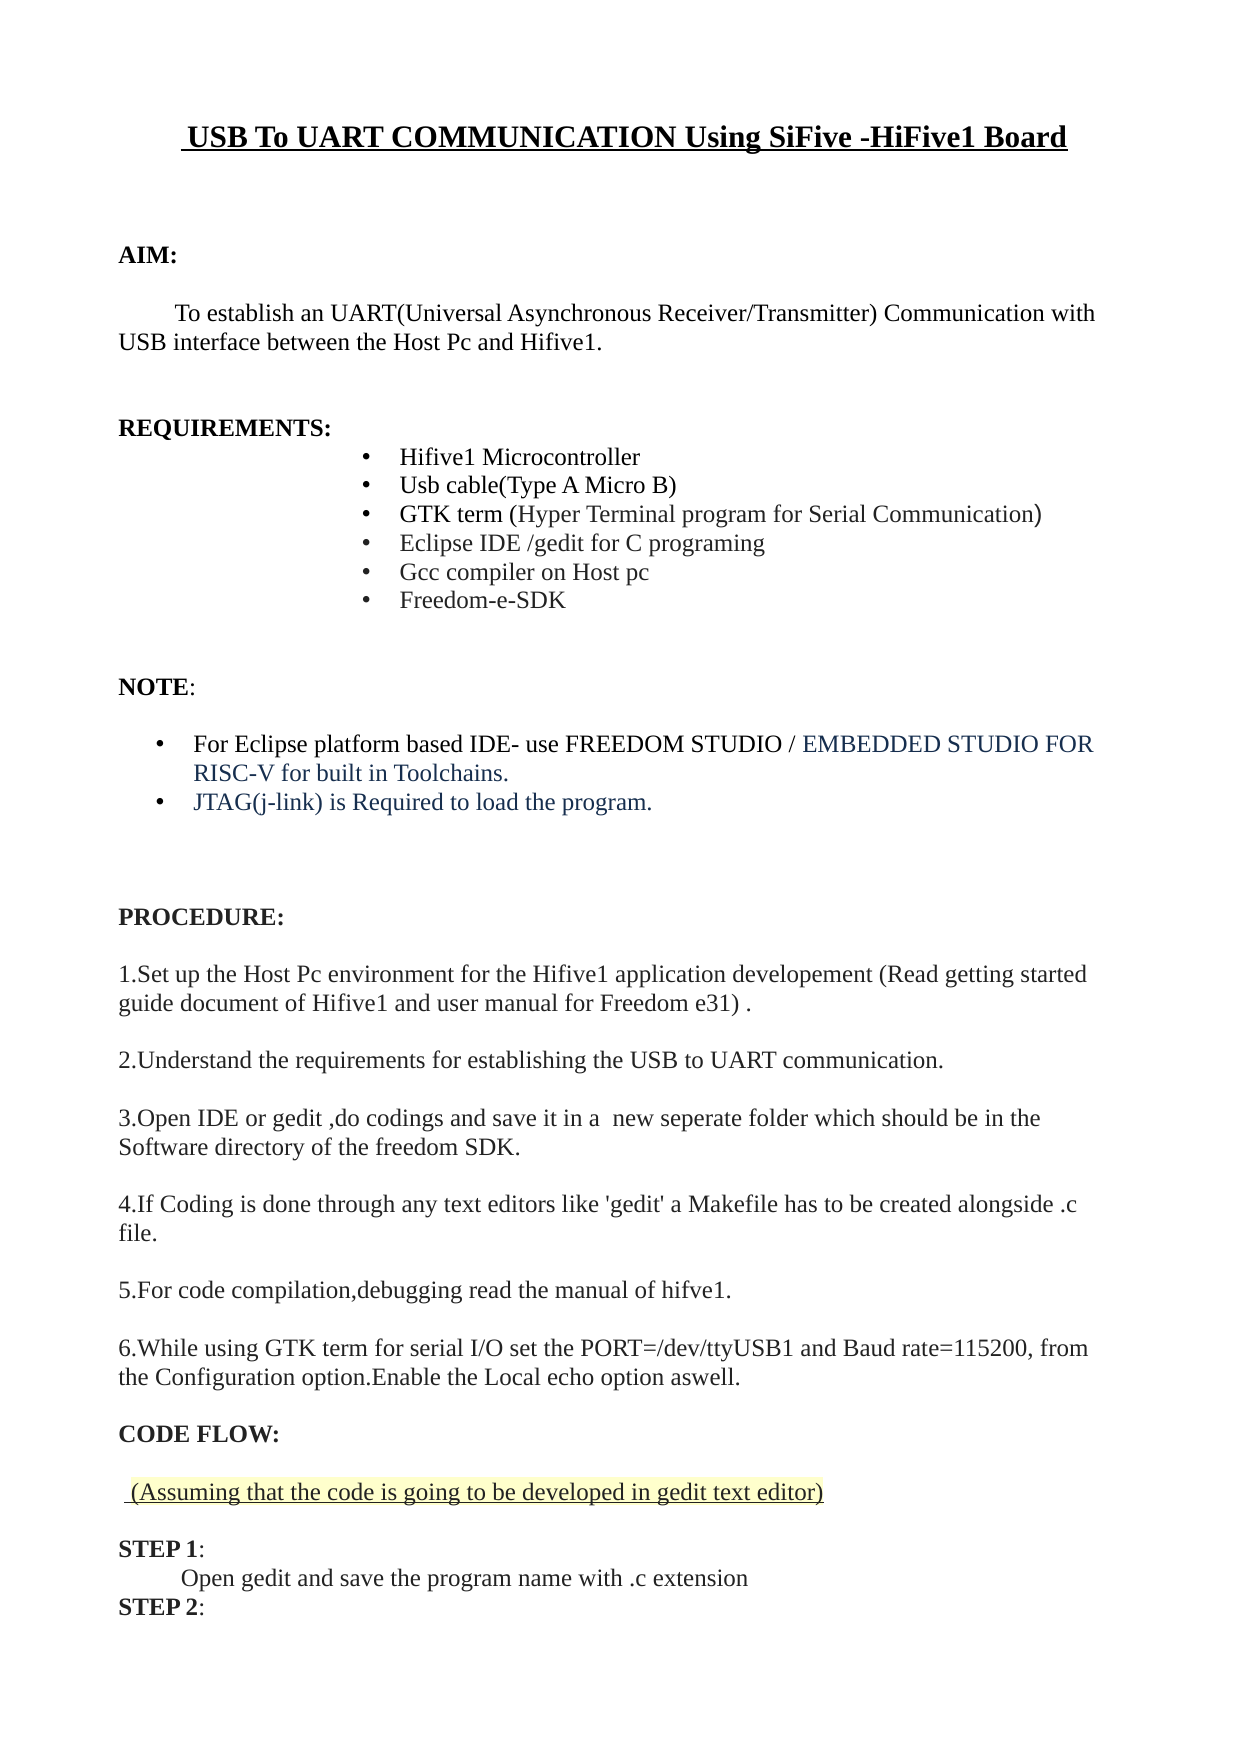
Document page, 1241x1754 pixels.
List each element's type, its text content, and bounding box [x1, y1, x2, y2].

text 5.For code compilation,debugging read the manual of hifve1. [118, 1275, 1122, 1304]
text 2.Understand the requirements for establishing the USB to UART communication. [118, 1045, 1122, 1074]
list Hifive1 Microcontroller [362, 442, 1122, 470]
text Open gedit and save the program name with .c extension [118, 1563, 1122, 1592]
list Gcc compiler on Host pc [362, 557, 1122, 585]
text 4.If Coding is done through any text editors like 'gedit' a Makefile has to be created alongside .c file. [118, 1189, 1122, 1247]
list Freedom-e-SDK [362, 585, 1122, 614]
list JTAG(j-link) is Required to load the program. [156, 787, 1122, 815]
text REQUIREMENTS: [118, 413, 1122, 442]
list For Eclipse platform based IDE- use FREEDOM STUDIO / EMBEDDED STUDIO FOR RISC-V for built in Toolchains. [156, 729, 1122, 787]
text USB To UART COMMUNICATION Using SiFive -HiFive1 Board [118, 118, 1122, 154]
text 3.Open IDE or gedit ,do codings and save it in a new seperate folder which should be in the Software directory of the freedom SDK. [118, 1103, 1122, 1160]
text To establish an UART(Universal Asynchronous Receiver/Transmitter) Communication with USB interface between the Host Pc and Hifive1. [118, 298, 1122, 355]
text AIM: [118, 240, 1122, 269]
text STEP 1: [118, 1534, 1122, 1563]
text 6.While using GTK term for serial I/O set the PORT=/dev/ttyUSB1 and Baud rate=115200, from the Configuration option.Enable the Local echo option aswell. [118, 1333, 1122, 1390]
text STEP 2: [118, 1592, 1122, 1620]
text PROCEDURE: [118, 902, 1122, 930]
list GTK term (Hyper Terminal program for Serial Communication) [362, 499, 1122, 528]
list Eclipse IDE /gedit for C programing [362, 528, 1122, 557]
text 1.Set up the Host Pc environment for the Hifive1 application developement (Read getting started guide document of Hifive1 and user manual for Freedom e31) . [118, 959, 1122, 1017]
list Usb cable(Type A Micro B) [362, 470, 1122, 499]
text CODE FLOW: [118, 1419, 1122, 1448]
text (Assuming that the code is going to be developed in gedit text editor) [118, 1477, 1122, 1505]
text NOTE: [118, 672, 1122, 700]
